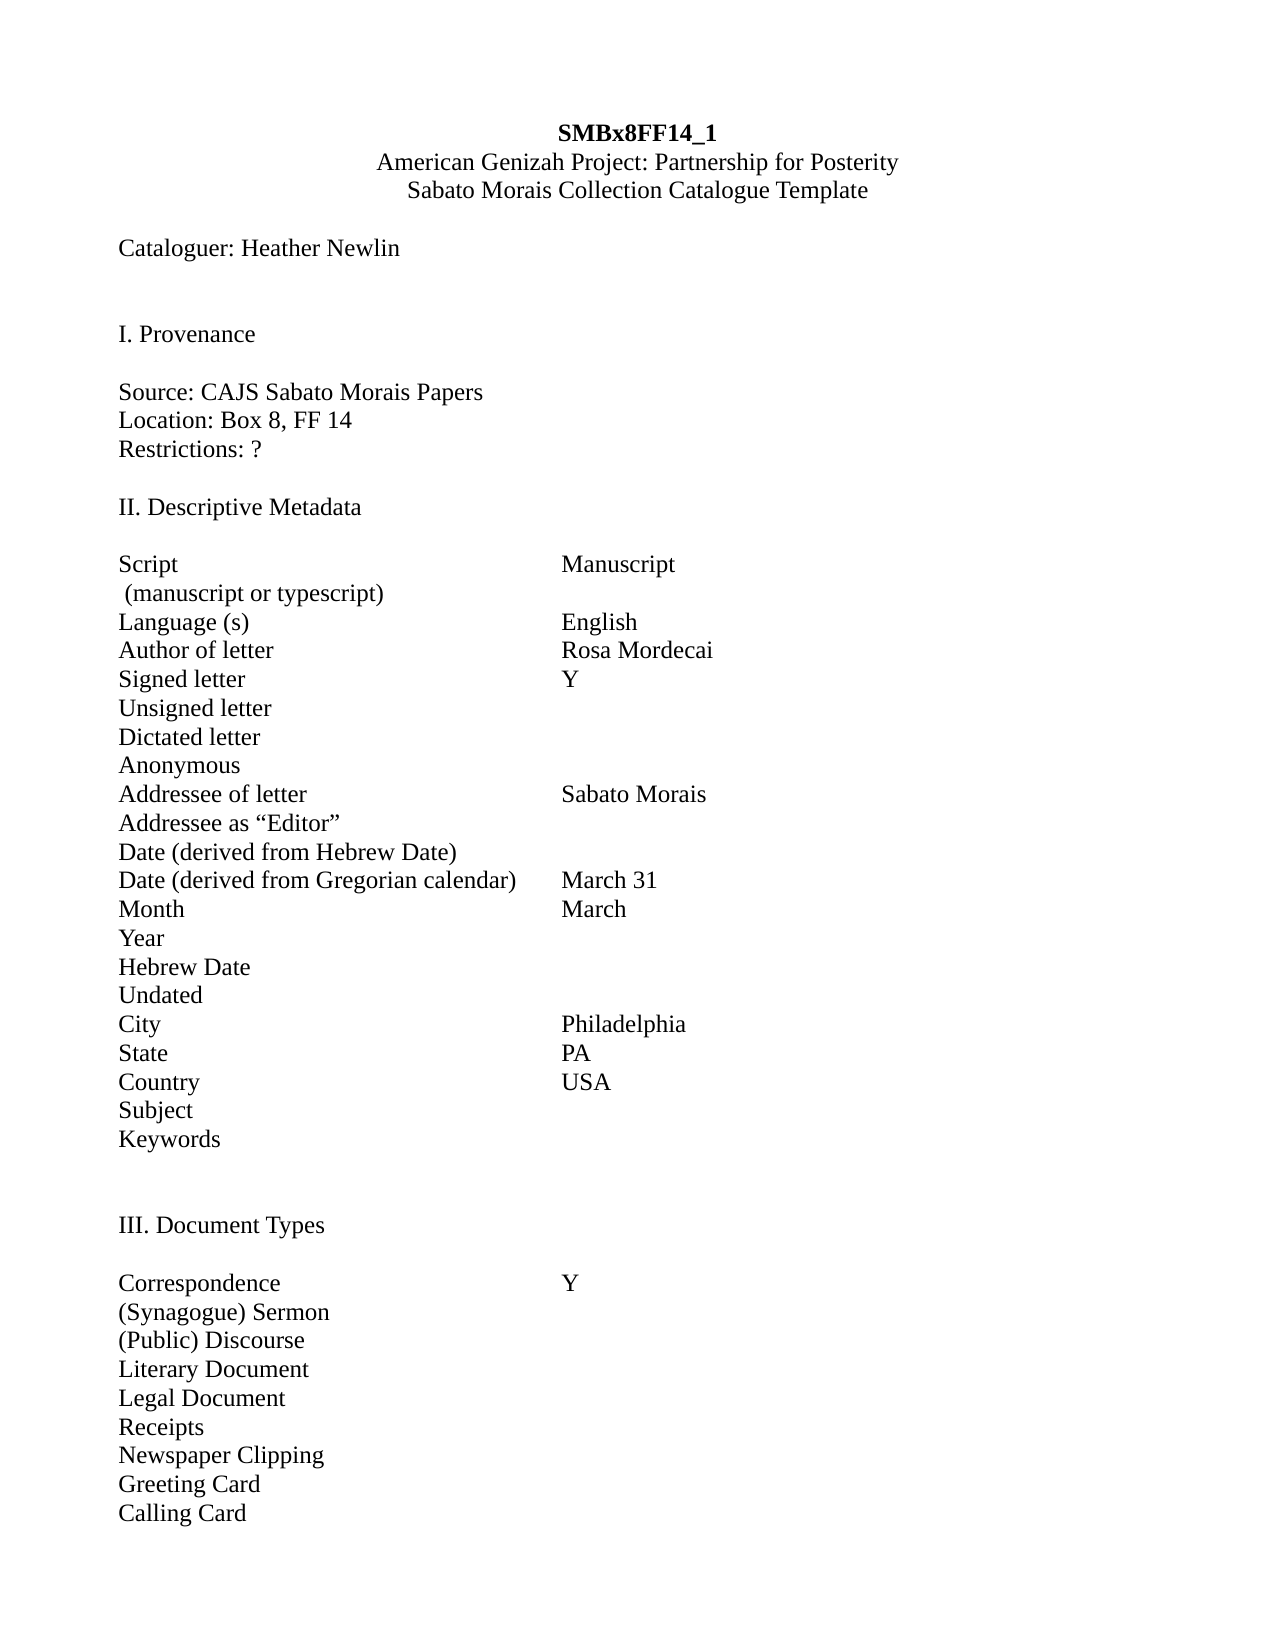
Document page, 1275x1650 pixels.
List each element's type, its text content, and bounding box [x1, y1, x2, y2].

text Sabato Morais Collection Catalogue Template [118, 176, 1157, 204]
text Script Manuscript [118, 549, 1157, 578]
text Addressee as “Editor” [118, 808, 1157, 837]
text (manuscript or typescript) [118, 578, 1157, 607]
text Cataloguer: Heather Newlin [118, 233, 1157, 262]
text Month March [118, 894, 1157, 923]
text Literary Document [118, 1354, 1157, 1383]
text Undated [118, 981, 1157, 1009]
text Year [118, 923, 1157, 952]
text Date (derived from Hebrew Date) [118, 837, 1157, 866]
text (Public) Discourse [118, 1326, 1157, 1354]
text Hebrew Date [118, 952, 1157, 981]
text Calling Card [118, 1498, 1157, 1527]
text II. Descriptive Metadata [118, 492, 1157, 521]
text Language (s) English [118, 607, 1157, 636]
text Unsigned letter [118, 693, 1157, 722]
text Anonymous [118, 751, 1157, 779]
text III. Document Types [118, 1211, 1157, 1239]
text (Synagogue) Sermon [118, 1297, 1157, 1326]
text American Genizah Project: Partnership for Posterity [118, 147, 1157, 176]
text Country USA [118, 1067, 1157, 1096]
text Receipts [118, 1412, 1157, 1441]
text Signed letter Y [118, 664, 1157, 693]
text Correspondence Y [118, 1268, 1157, 1297]
text Legal Document [118, 1383, 1157, 1412]
text Addressee of letter Sabato Morais [118, 779, 1157, 808]
text Keywords [118, 1124, 1157, 1153]
text I. Provenance [118, 319, 1157, 348]
text State PA [118, 1038, 1157, 1067]
text Location: Box 8, FF 14 [118, 406, 1157, 434]
text Newspaper Clipping [118, 1441, 1157, 1469]
text Author of letter Rosa Mordecai [118, 636, 1157, 664]
text Subject [118, 1096, 1157, 1124]
text SMBx8FF14_1 [118, 118, 1157, 147]
text Source: CAJS Sabato Morais Papers [118, 377, 1157, 406]
text City Philadelphia [118, 1009, 1157, 1038]
text Restrictions: ? [118, 434, 1157, 463]
text Greeting Card [118, 1469, 1157, 1498]
text Dictated letter [118, 722, 1157, 751]
text Date (derived from Gregorian calendar) March 31 [118, 866, 1157, 894]
